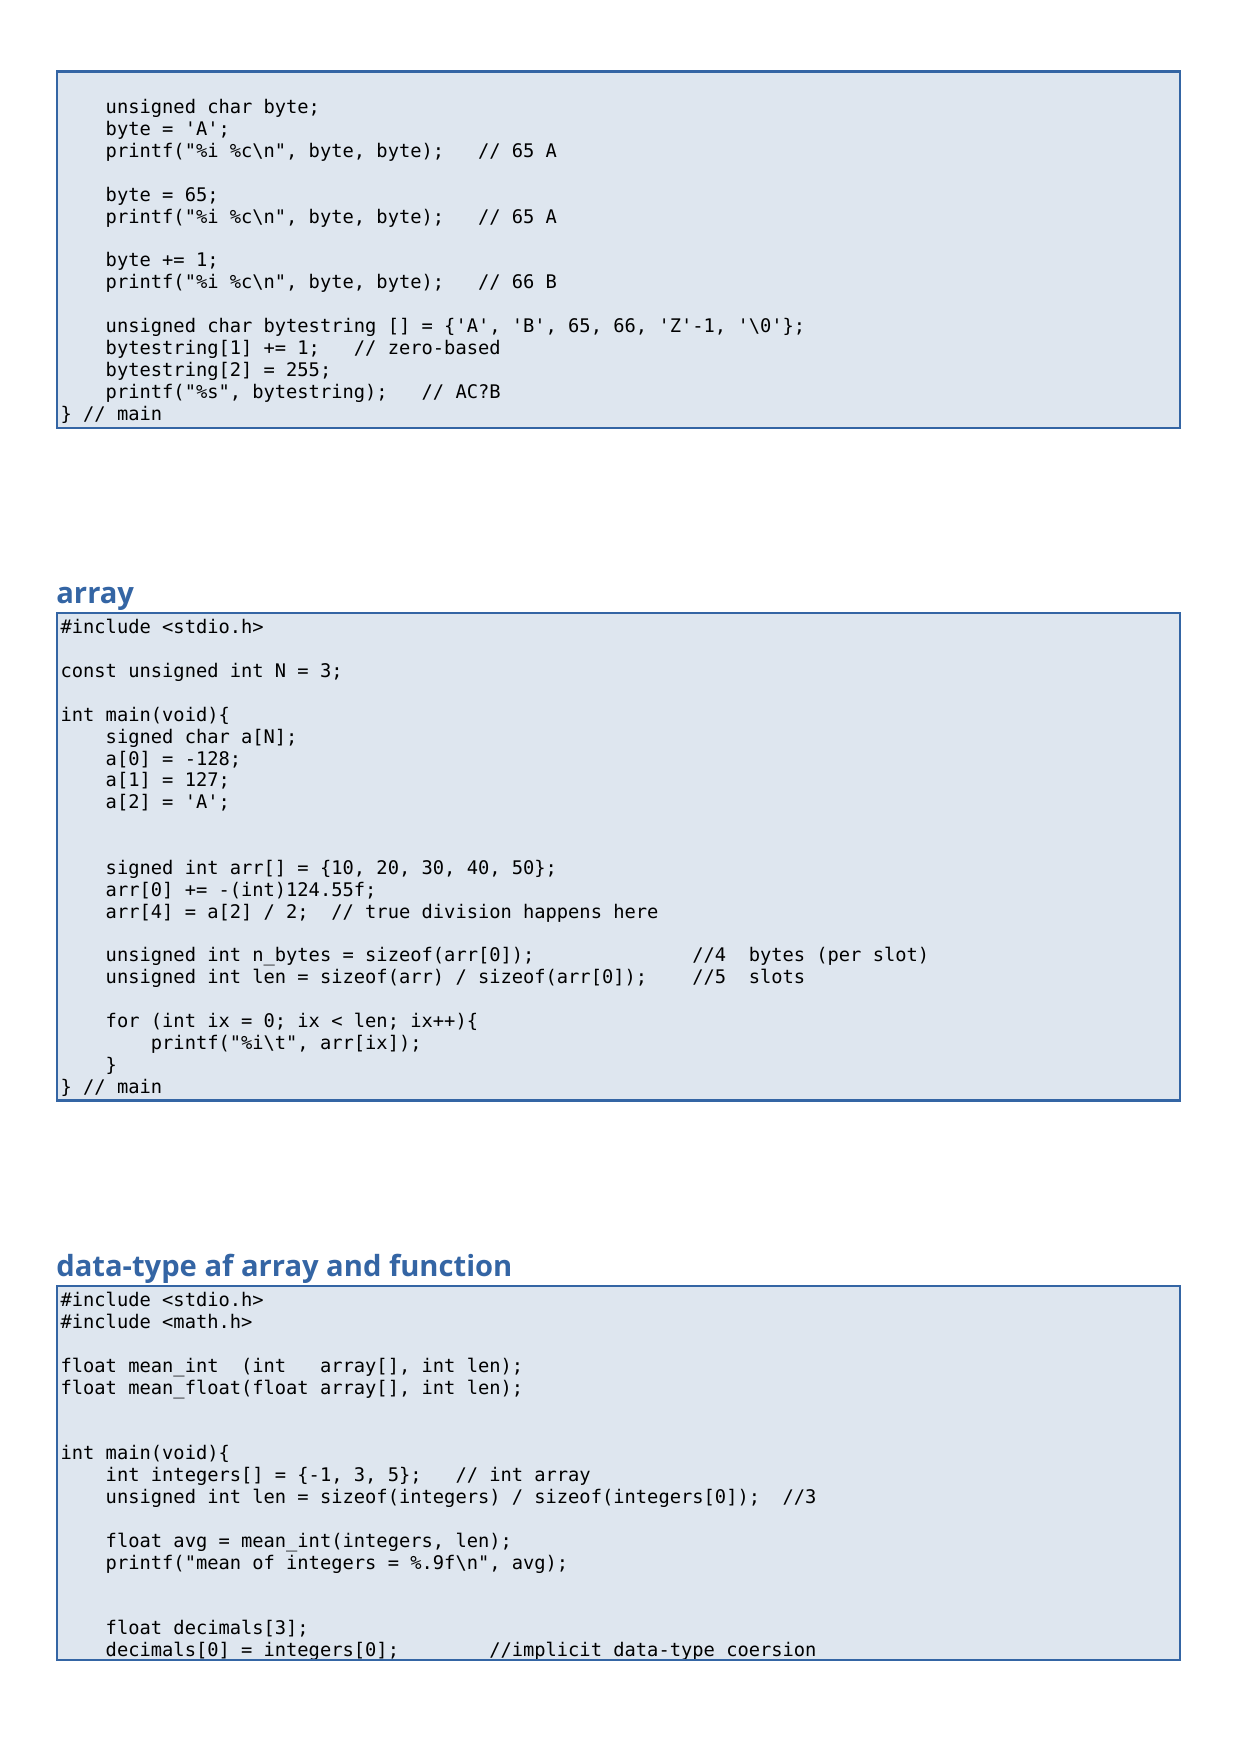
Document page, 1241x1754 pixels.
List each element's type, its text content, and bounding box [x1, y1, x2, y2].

text decimals[0] = integers[0]; //implicit data-type coersion [58, 1635, 1179, 1659]
text byte += 1; [58, 245, 1179, 267]
text float decimals[3]; [58, 1613, 1179, 1635]
text #include <stdio.h> [58, 1287, 1179, 1307]
text byte = 65; [58, 180, 1179, 202]
text byte = 'A'; [58, 114, 1179, 136]
text unsigned int len = sizeof(integers) / sizeof(integers[0]); //3 [58, 1482, 1179, 1504]
title data-type af array and function [56, 1245, 1181, 1285]
title array [56, 572, 1181, 612]
text signed int arr[] = {10, 20, 30, 40, 50}; [58, 853, 1179, 874]
text printf("%i %c\n", byte, byte); // 65 A [58, 136, 1179, 158]
text bytestring[2] = 255; [58, 355, 1179, 377]
text arr[0] += -(int)124.55f; [58, 874, 1179, 896]
text printf("mean of integers = %.9f\n", avg); [58, 1548, 1179, 1569]
text printf("%i %c\n", byte, byte); // 65 A [58, 202, 1179, 223]
text arr[4] = a[2] / 2; // true division happens here [58, 896, 1179, 918]
text unsigned char byte; [58, 92, 1179, 114]
text const unsigned int N = 3; [58, 656, 1179, 678]
text a[2] = 'A'; [58, 787, 1179, 809]
text float mean_float(float array[], int len); [58, 1373, 1179, 1394]
text signed char a[N]; [58, 721, 1179, 743]
text unsigned int n_bytes = sizeof(arr[0]); //4 bytes (per slot) [58, 940, 1179, 962]
text float mean_int (int array[], int len); [58, 1351, 1179, 1373]
text #include <stdio.h> [58, 614, 1179, 634]
text a[0] = -128; [58, 743, 1179, 765]
text int integers[] = {-1, 3, 5}; // int array [58, 1460, 1179, 1482]
text printf("%s", bytestring); // AC?B [58, 377, 1179, 398]
text #include <math.h> [58, 1307, 1179, 1329]
text for (int ix = 0; ix < len; ix++){ [58, 1006, 1179, 1028]
text printf("%i %c\n", byte, byte); // 66 B [58, 267, 1179, 289]
text int main(void){ [58, 699, 1179, 721]
text } // main [58, 1071, 1179, 1099]
text } [58, 1049, 1179, 1071]
text unsigned int len = sizeof(arr) / sizeof(arr[0]); //5 slots [58, 962, 1179, 984]
text } // main [58, 398, 1179, 427]
text unsigned char bytestring [] = {'A', 'B', 65, 66, 'Z'-1, '\0'}; [58, 311, 1179, 333]
text bytestring[1] += 1; // zero-based [58, 333, 1179, 355]
text int main(void){ [58, 1438, 1179, 1460]
text printf("%i\t", arr[ix]); [58, 1028, 1179, 1049]
text float avg = mean_int(integers, len); [58, 1526, 1179, 1548]
text a[1] = 127; [58, 765, 1179, 787]
